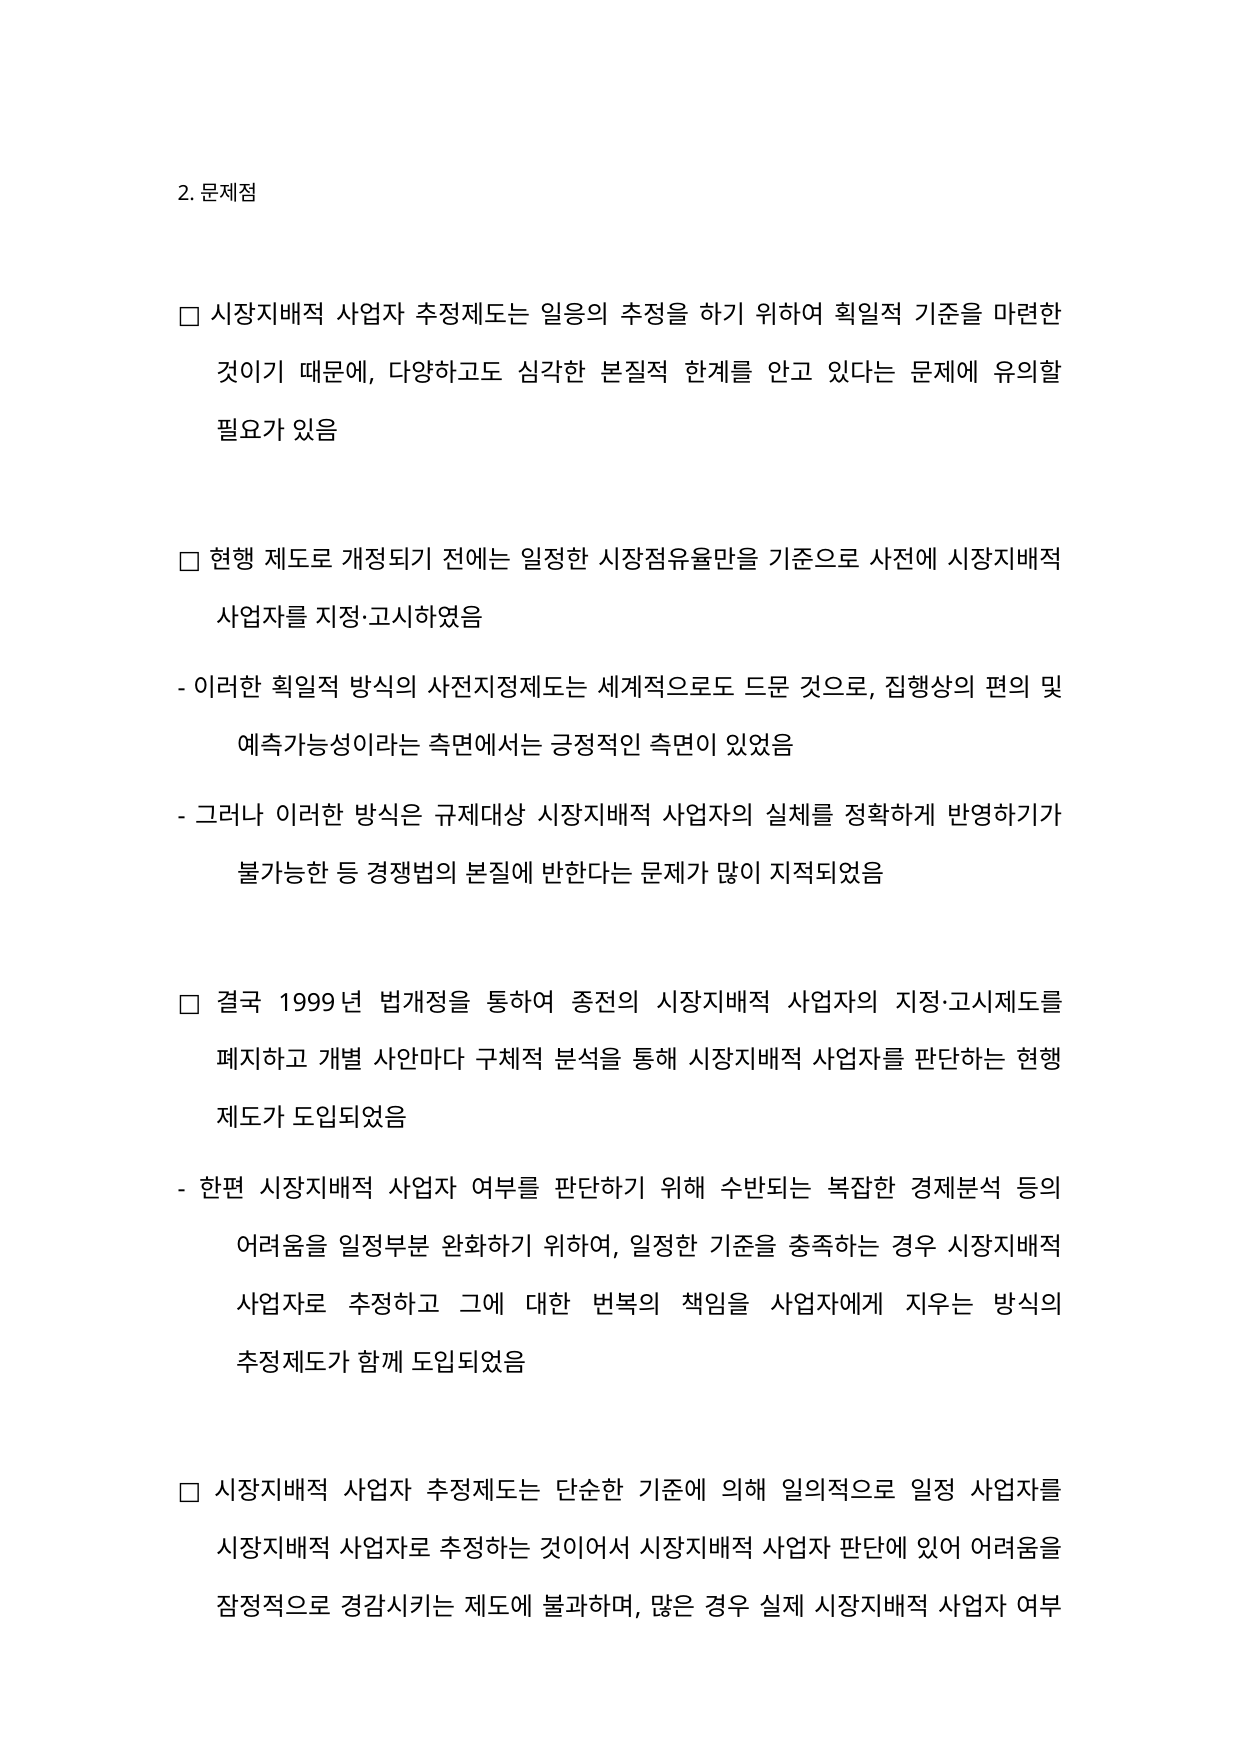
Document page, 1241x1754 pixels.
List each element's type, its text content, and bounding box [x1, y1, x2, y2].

text □ 시장지배적 사업자 추정제도는 단순한 기준에 의해 일의적으로 일정 사업자를 시장지배적 사업자로 추정하는 것이어서 시장지배적 사업자 판단에 있어 어려움을 잠정적으로 경감시키는 제도에 불과하며, 많은 경우 실제 시장지배적 사업자 여부 [177, 1470, 1063, 1622]
text - 한편 시장지배적 사업자 여부를 판단하기 위해 수반되는 복잡한 경제분석 등의 어려움을 일정부분 완화하기 위하여, 일정한 기준을 충족하는 경우 시장지배적 사업자로 추정하고 그에 대한 번복의 책임을 사업자에게 지우는 방식의 추정제도가 함께 도입되었음 [177, 1168, 1063, 1378]
text - 이러한 획일적 방식의 사전지정제도는 세계적으로도 드문 것으로, 집행상의 편의 및 예측가능성이라는 측면에서는 긍정적인 측면이 있었음 [177, 667, 1063, 762]
text □ 시장지배적 사업자 추정제도는 일응의 추정을 하기 위하여 획일적 기준을 마련한 것이기 때문에, 다양하고도 심각한 본질적 한계를 안고 있다는 문제에 유의할 필요가 있음 [177, 295, 1063, 447]
text 2. 문제점 [177, 176, 1063, 206]
text - 그러나 이러한 방식은 규제대상 시장지배적 사업자의 실체를 정확하게 반영하기가 불가능한 등 경쟁법의 본질에 반한다는 문제가 많이 지적되었음 [177, 796, 1063, 890]
text □ 결국 1999년 법개정을 통하여 종전의 시장지배적 사업자의 지정·고시제도를 폐지하고 개별 사안마다 구체적 분석을 통해 시장지배적 사업자를 판단하는 현행 제도가 도입되었음 [177, 982, 1063, 1134]
text □ 현행 제도로 개정되기 전에는 일정한 시장점유율만을 기준으로 사전에 시장지배적 사업자를 지정·고시하였음 [177, 539, 1063, 633]
